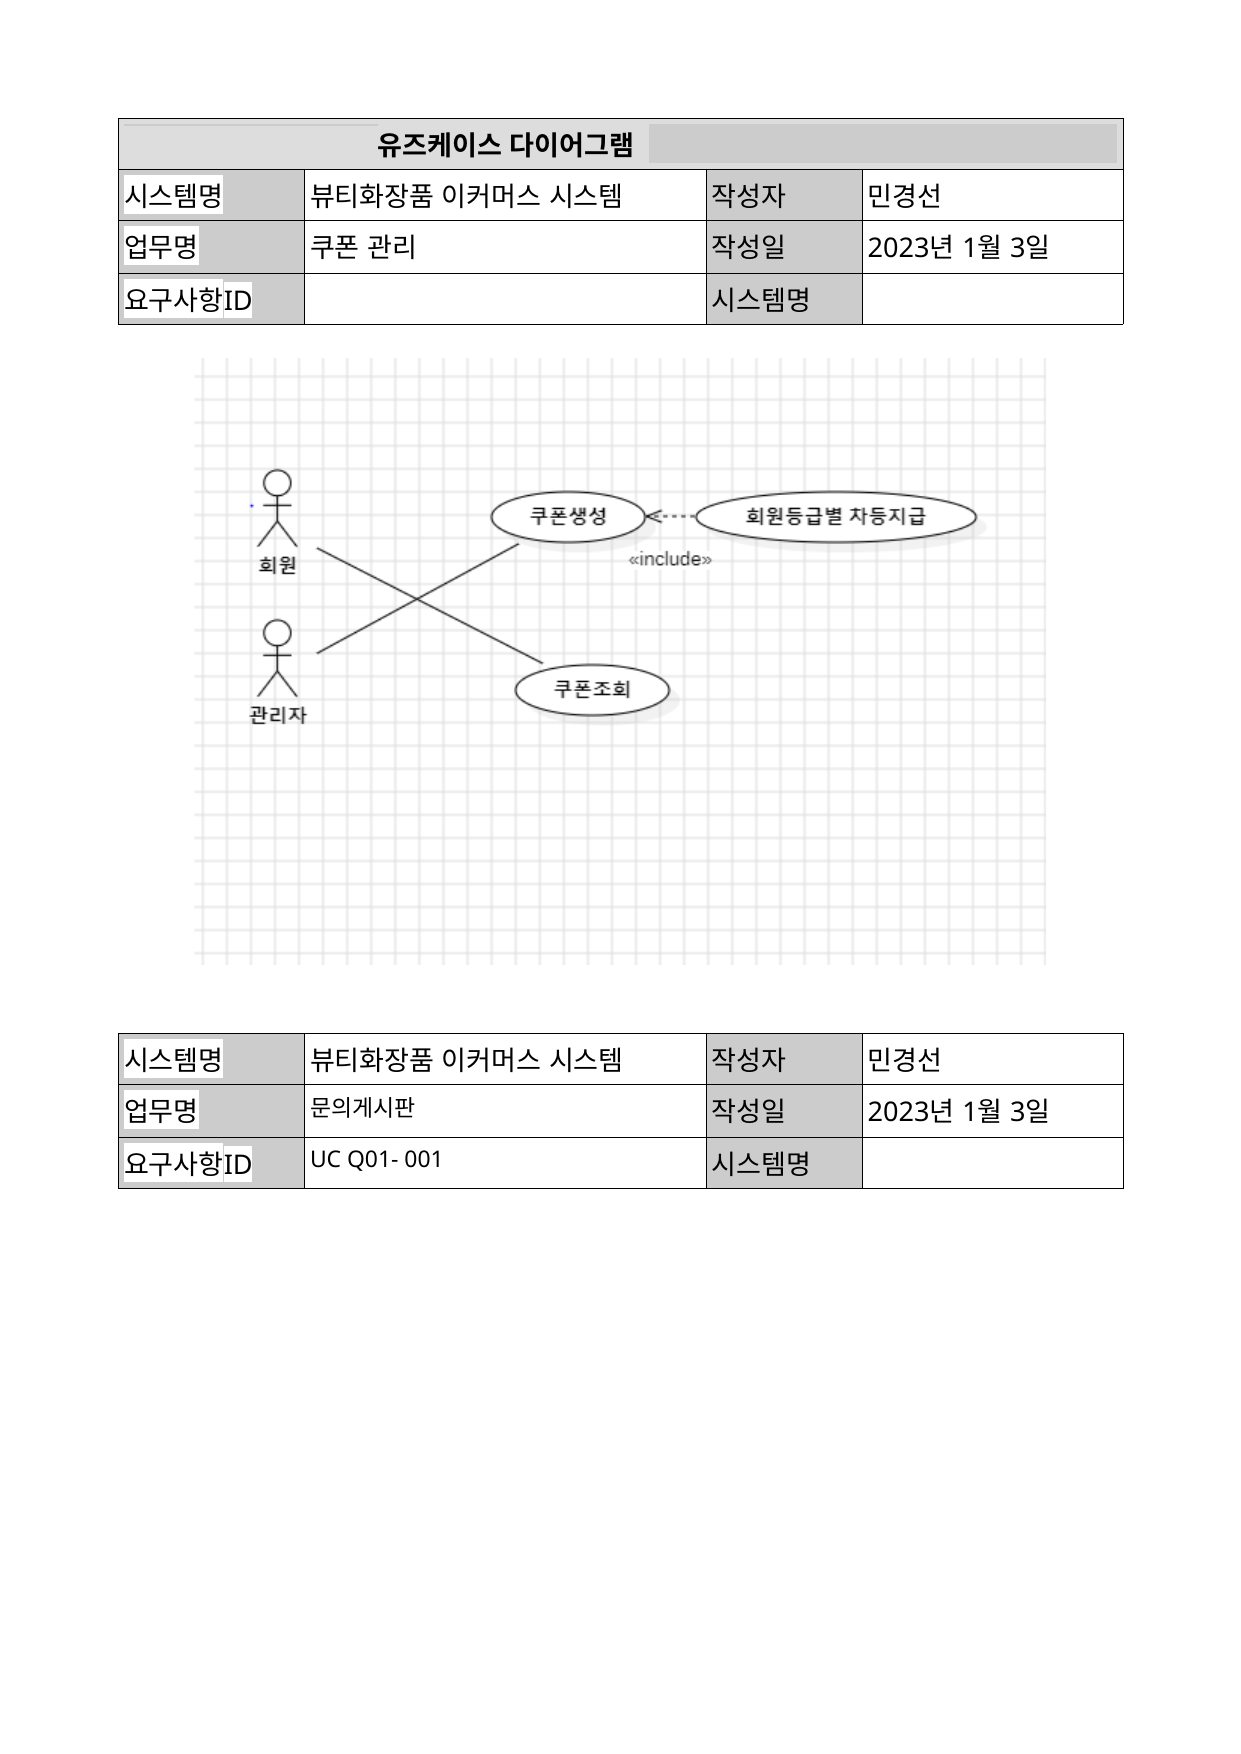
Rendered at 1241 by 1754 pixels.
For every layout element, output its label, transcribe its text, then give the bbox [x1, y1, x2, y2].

table_cell 업무명 [119, 1085, 304, 1137]
table_cell 작성일 [707, 1085, 862, 1137]
table_cell 작성일 [707, 221, 862, 273]
table_cell 뷰티화장품 이커머스 시스템 [305, 170, 706, 220]
table_cell [305, 274, 706, 324]
table_header 유즈케이스 다이어그램 [119, 119, 1123, 169]
table_header 시스템명 [119, 1034, 304, 1084]
picture [194, 358, 1047, 965]
table_cell UC Q01- 001 [305, 1138, 706, 1188]
table_cell [863, 1138, 1123, 1188]
table_cell 시스템명 [707, 274, 862, 324]
table_cell 민경선 [863, 170, 1123, 220]
table_cell 요구사항ID [119, 274, 304, 324]
table_cell 시스템명 [707, 1138, 862, 1188]
table_header 작성자 [707, 1034, 862, 1084]
table_cell 2023년 1월 3일 [863, 221, 1123, 273]
table_cell 2023년 1월 3일 [863, 1085, 1123, 1137]
table_cell 업무명 [119, 221, 304, 273]
table_cell 문의게시판 [305, 1085, 706, 1137]
table_cell 요구사항ID [119, 1138, 304, 1188]
table_cell 작성자 [707, 170, 862, 220]
table_header 민경선 [863, 1034, 1123, 1084]
table_cell 시스템명 [119, 170, 304, 220]
table_header 뷰티화장품 이커머스 시스템 [305, 1034, 706, 1084]
table_cell 쿠폰 관리 [305, 221, 706, 273]
table_cell [863, 274, 1123, 324]
